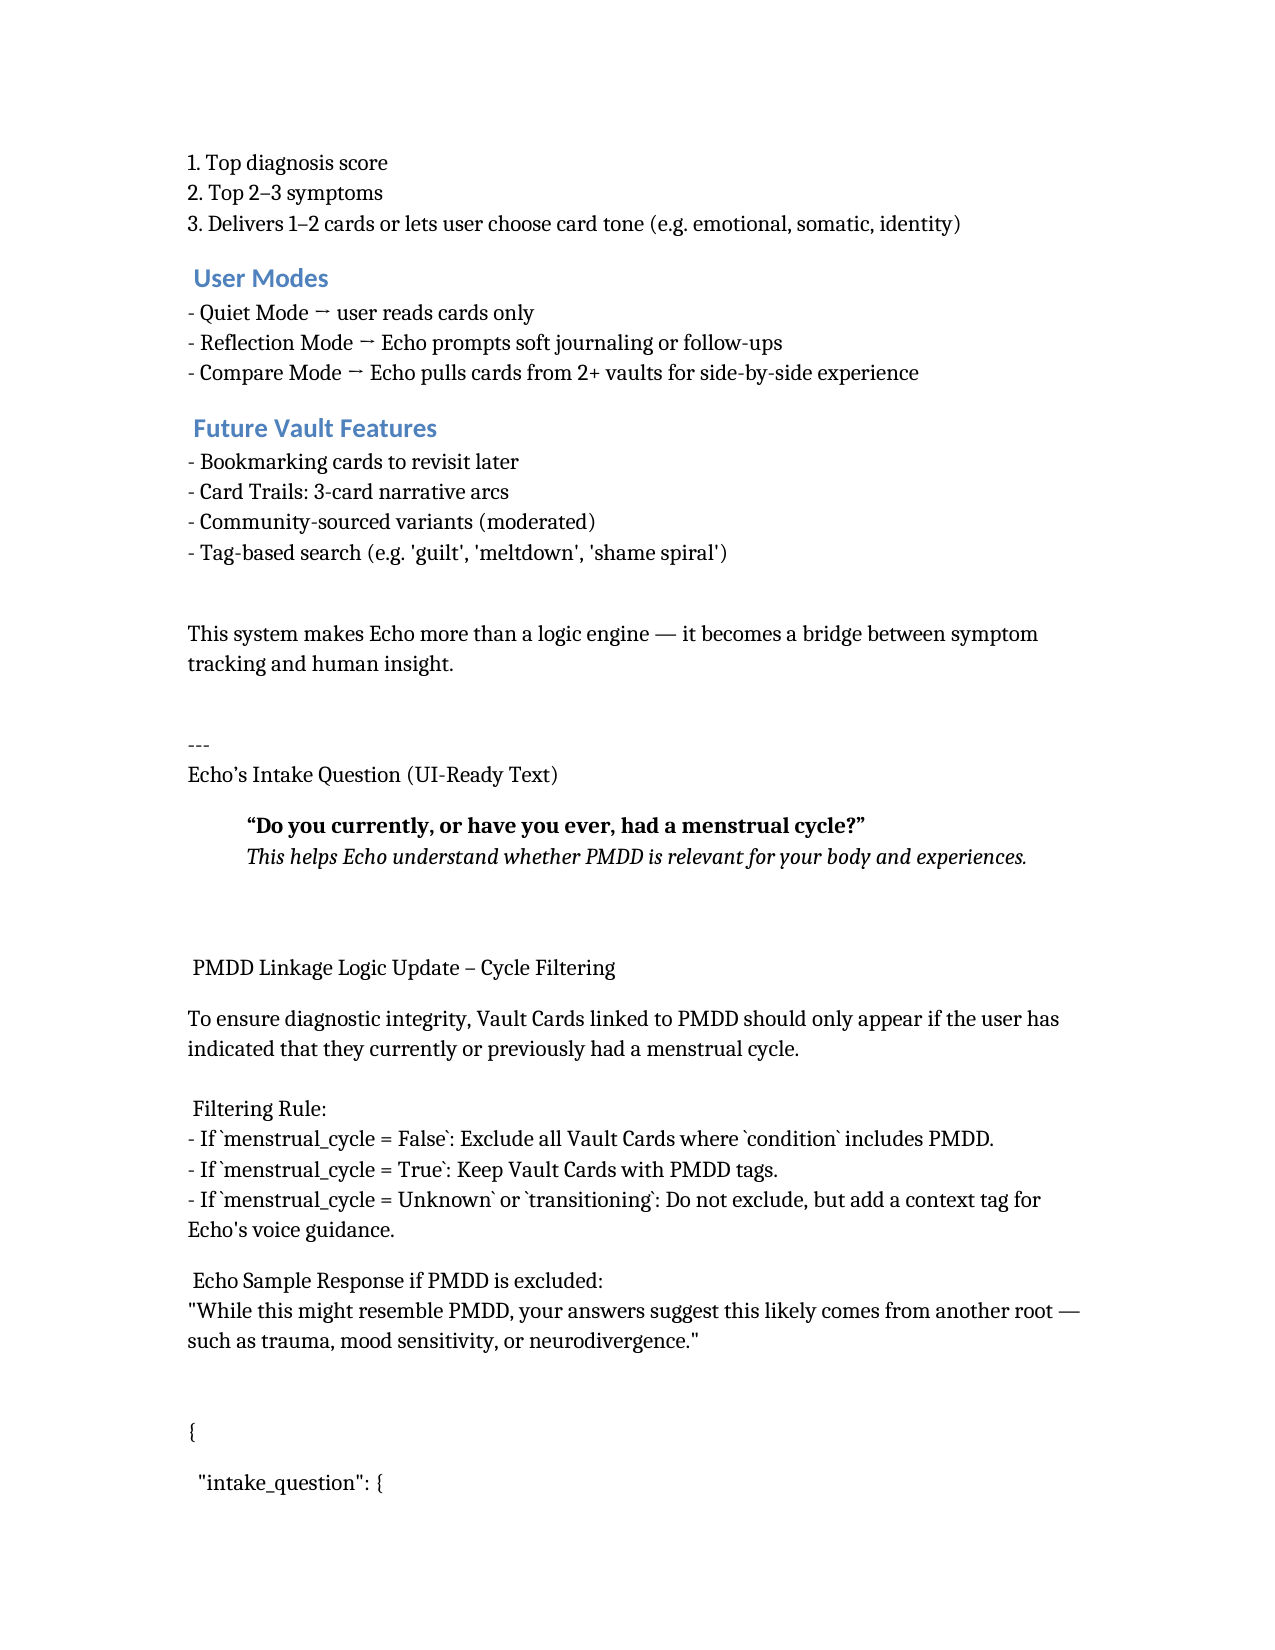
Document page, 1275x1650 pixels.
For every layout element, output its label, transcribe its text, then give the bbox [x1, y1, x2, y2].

text To ensure diagnostic integrity, Vault Cards linked to PMDD should only appear if the user has indicated that they currently or previously had a menstrual cycle. Filtering Rule: - If `menstrual_cycle = False`: Exclude all Vault Cards where `condition` includes PMDD. - If `menstrual_cycle = True`: Keep Vault Cards with PMDD tags. - If `menstrual_cycle = Unknown` or `transitioning`: Do not exclude, but add a context tag for Echo's voice guidance. [187, 1005, 1087, 1243]
text This system makes Echo more than a logic engine — it becomes a bridge between symptom tracking and human insight. [187, 590, 1087, 677]
subtitle Future Vault Features [187, 411, 1087, 444]
text - Bookmarking cards to revisit later - Card Trails: 3-card narrative arcs - Community-sourced variants (moderated) - Tag-based search (e.g. 'guilt', 'meltdown', 'shame spiral') [187, 449, 1087, 566]
text - Quiet Mode → user reads cards only - Reflection Mode → Echo prompts soft journaling or follow-ups - Compare Mode → Echo pulls cards from 2+ vaults for side-by-side experience [187, 299, 1087, 386]
text 1. Top diagnosis score 2. Top 2–3 symptoms 3. Delivers 1–2 cards or lets user choose card tone (e.g. emotional, somatic, identity) [187, 150, 1087, 237]
text PMDD Linkage Logic Update – Cycle Filtering [187, 954, 1087, 981]
text Echo Sample Response if PMDD is excluded: "While this might resemble PMDD, your answers suggest this likely comes from another root — such as trauma, mood sensitivity, or neurodivergence." { [187, 1268, 1087, 1445]
text "intake_question": { [187, 1470, 1087, 1496]
text “Do you currently, or have you ever, had a menstrual cycle?” This helps Echo understand whether PMDD is relevant for your body and experiences. [247, 813, 1028, 870]
subtitle User Modes [187, 261, 1087, 294]
text --- Echo’s Intake Question (UI-Ready Text) [187, 702, 1087, 789]
